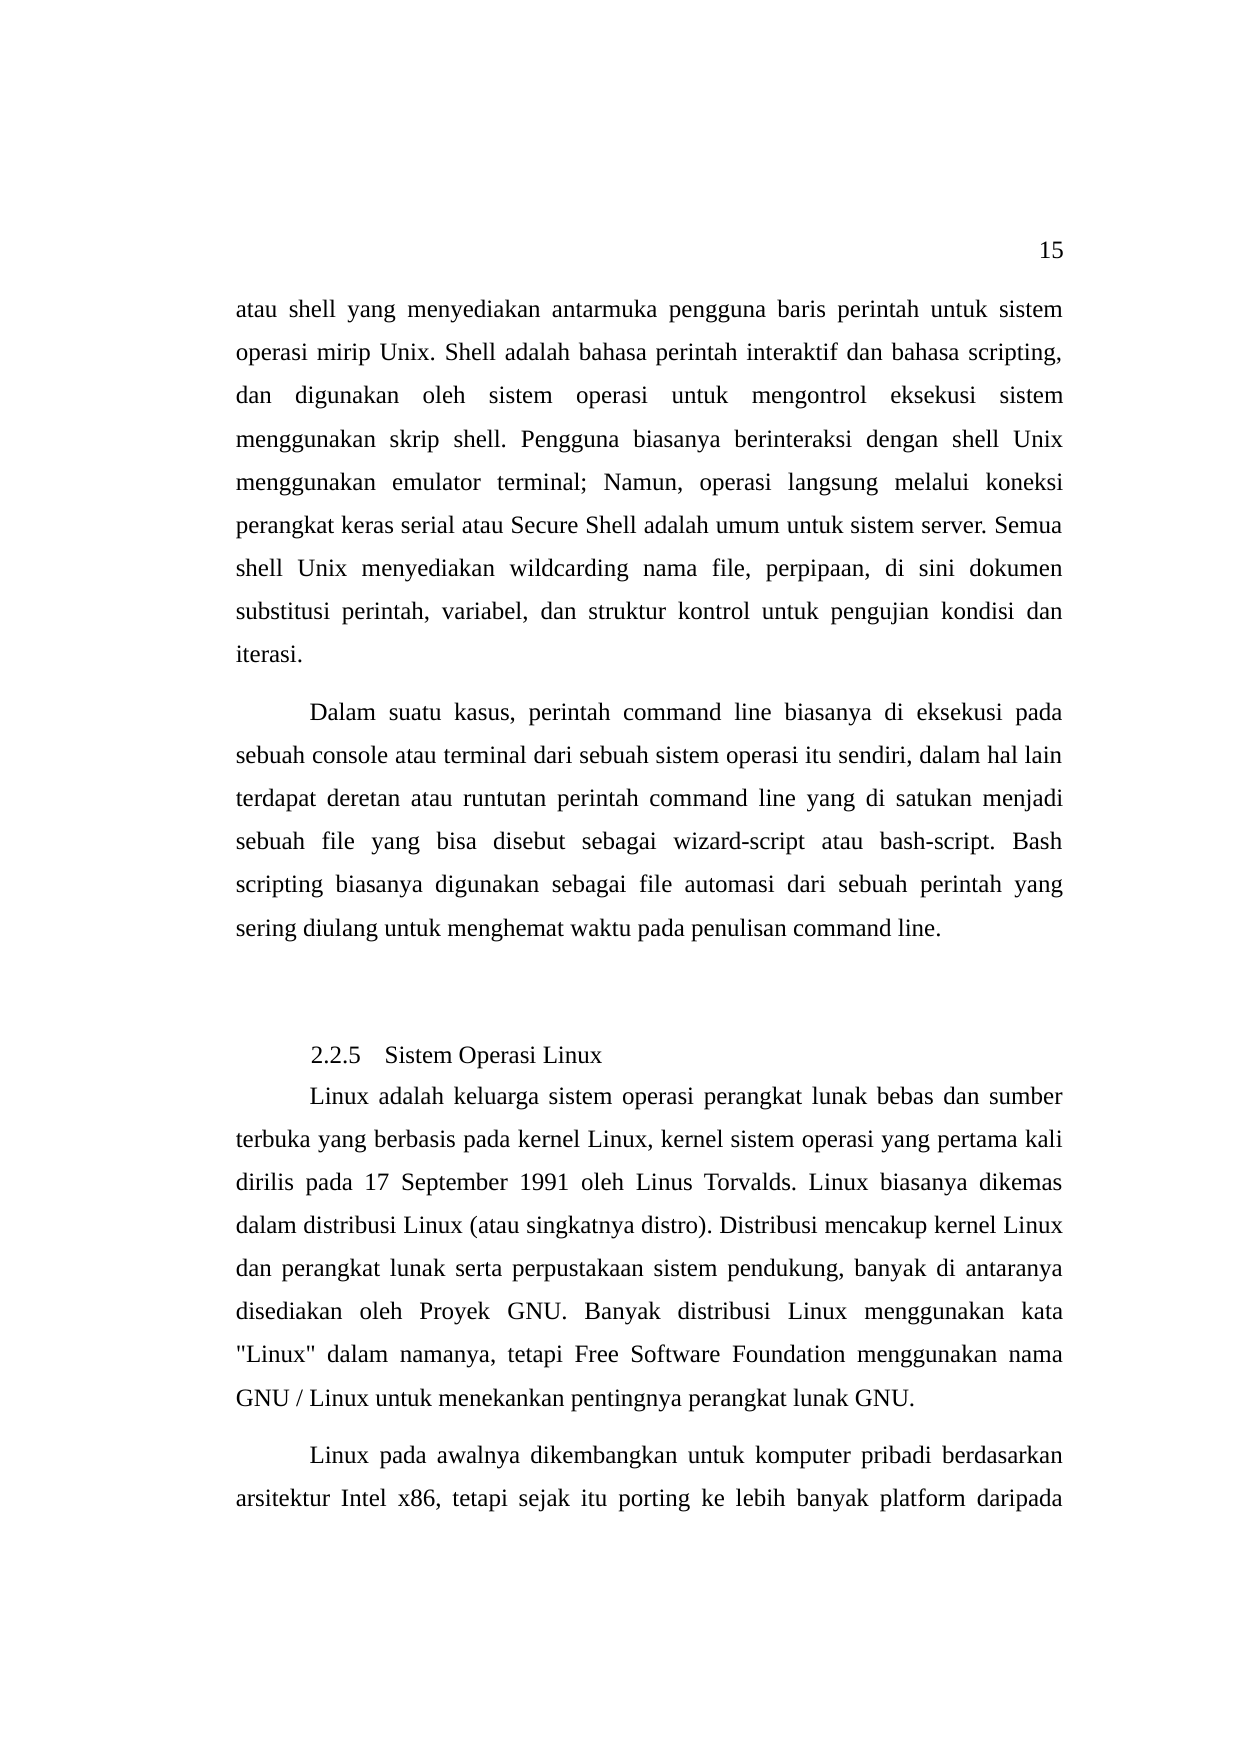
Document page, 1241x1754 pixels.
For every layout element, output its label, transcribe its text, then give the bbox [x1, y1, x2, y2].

text Dalam suatu kasus, perintah command line biasanya di eksekusi pada sebuah console atau terminal dari sebuah sistem operasi itu sendiri, dalam hal lain terdapat deretan atau runtutan perintah command line yang di satukan menjadi sebuah file yang bisa disebut sebagai wizard-script atau bash-script. Bash scripting biasanya digunakan sebagai file automasi dari sebuah perintah yang sering diulang untuk menghemat waktu pada penulisan command line. [236, 697, 1063, 941]
text atau shell yang menyediakan antarmuka pengguna baris perintah untuk sistem operasi mirip Unix. Shell adalah bahasa perintah interaktif dan bahasa scripting, dan digunakan oleh sistem operasi untuk mengontrol eksekusi sistem menggunakan skrip shell. Pengguna biasanya berinteraksi dengan shell Unix menggunakan emulator terminal; Namun, operasi langsung melalui koneksi perangkat keras serial atau Secure Shell adalah umum untuk sistem server. Semua shell Unix menyediakan wildcarding nama file, perpipaan, di sini dokumen substitusi perintah, variabel, dan struktur kontrol untuk pengujian kondisi dan iterasi. [236, 294, 1063, 668]
text Linux adalah keluarga sistem operasi perangkat lunak bebas dan sumber terbuka yang berbasis pada kernel Linux, kernel sistem operasi yang pertama kali dirilis pada 17 September 1991 oleh Linus Torvalds. Linux biasanya dikemas dalam distribusi Linux (atau singkatnya distro). Distribusi mencakup kernel Linux dan perangkat lunak serta perpustakaan sistem pendukung, banyak di antaranya disediakan oleh Proyek GNU. Banyak distribusi Linux menggunakan kata "Linux" dalam namanya, tetapi Free Software Foundation menggunakan nama GNU / Linux untuk menekankan pentingnya perangkat lunak GNU. [236, 1081, 1063, 1411]
subtitle Sistem Operasi Linux [311, 1040, 1063, 1069]
text Linux pada awalnya dikembangkan untuk komputer pribadi berdasarkan arsitektur Intel x86, tetapi sejak itu porting ke lebih banyak platform daripada [236, 1440, 1063, 1512]
